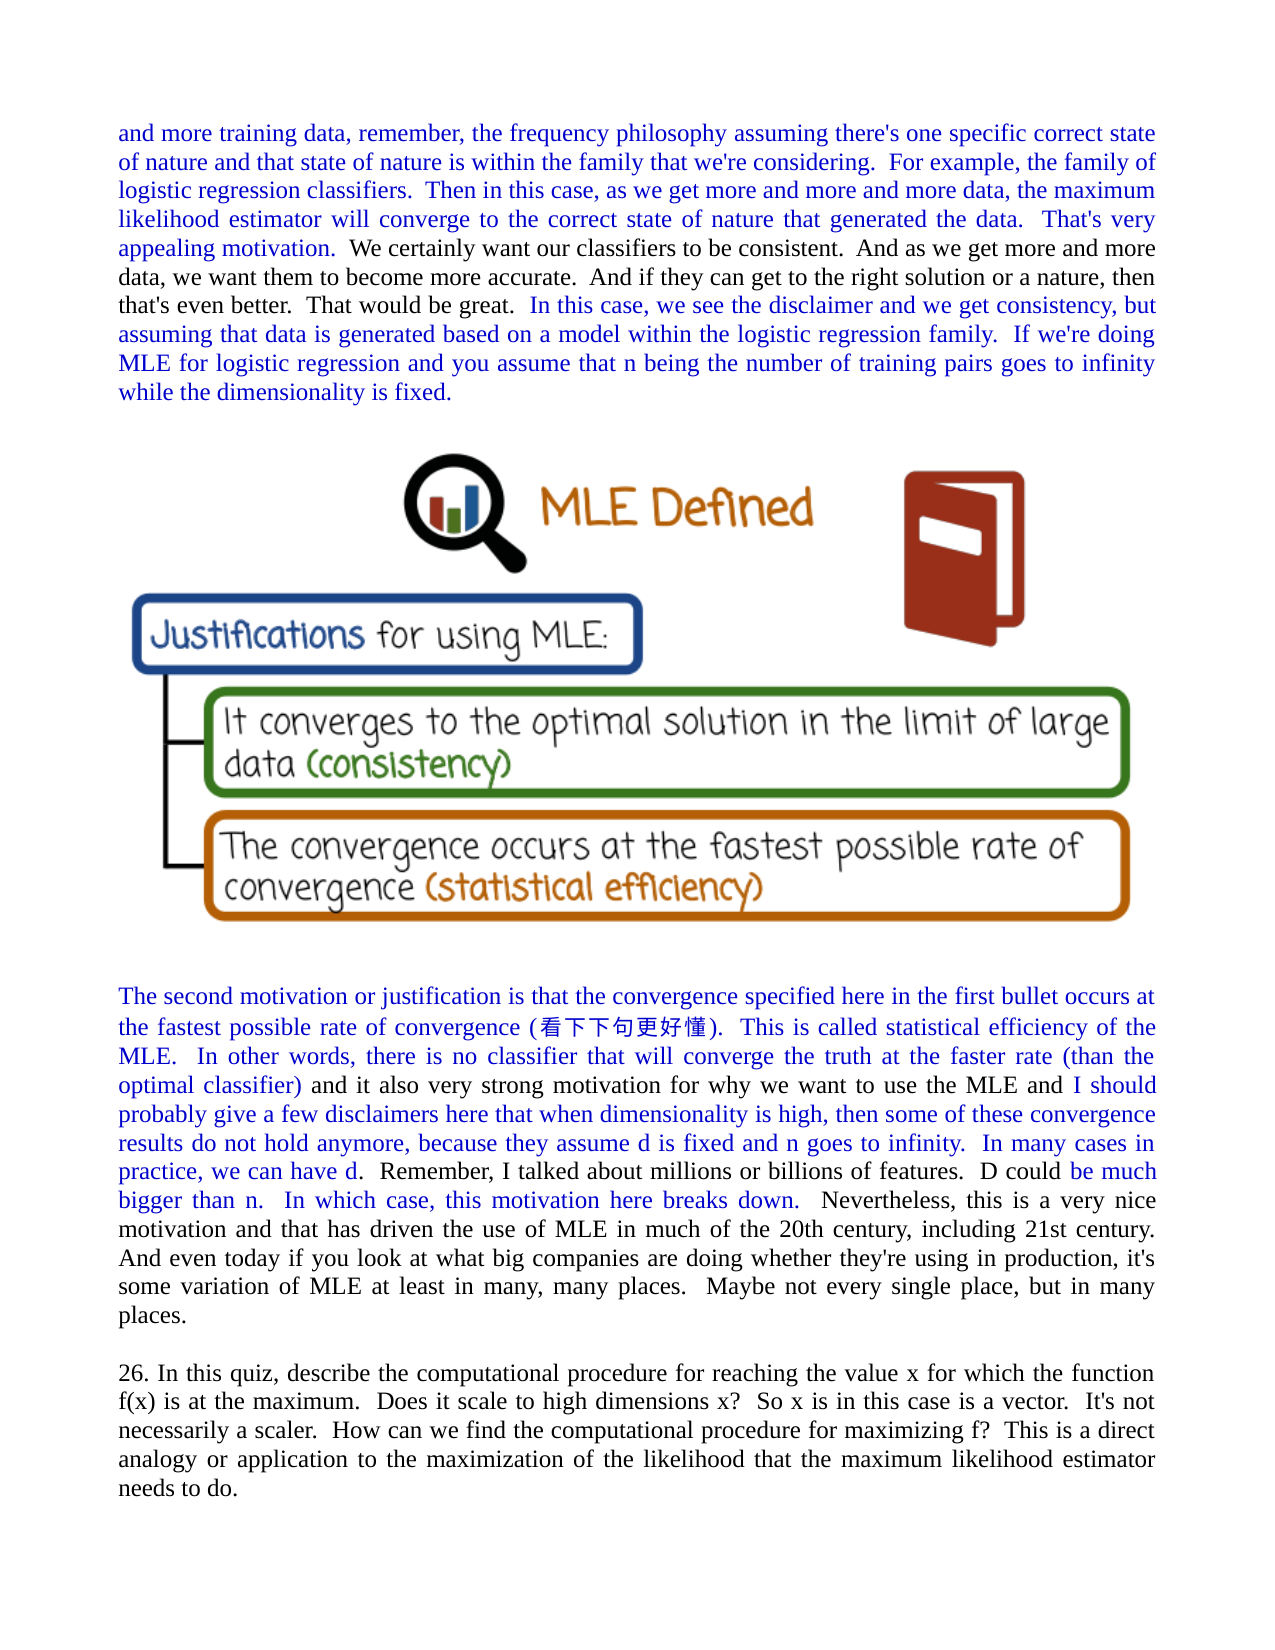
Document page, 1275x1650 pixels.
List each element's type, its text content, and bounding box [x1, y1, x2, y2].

text The second motivation or justification is that the convergence specified here in the first bullet occurs at the fastest possible rate of convergence (看下下句更好懂). This is called statistical efficiency of the MLE. In other words, there is no classifier that will converge the truth at the faster rate (than the optimal classifier) and it also very strong motivation for why we want to use the MLE and I should probably give a few disclaimers here that when dimensionality is high, then some of these convergence results do not hold anymore, because they assume d is fixed and n goes to infinity. In many cases in practice, we can have d. Remember, I talked about millions or billions of features. D could be much bigger than n. In which case, this motivation here breaks down. Nevertheless, this is a very nice motivation and that has driven the use of MLE in much of the 20th century, including 21st century. And even today if you look at what big companies are doing whether they're using in production, it's some variation of MLE at least in many, many places. Maybe not every single place, but in many places. [118, 981, 1157, 1329]
text 26. In this quiz, describe the computational procedure for reaching the value x for which the function f(x) is at the maximum. Does it scale to high dimensions x? So x is in this case is a vector. It's not necessarily a scaler. How can we find the computational procedure for maximizing f? This is a direct analogy or application to the maximization of the likelihood that the maximum likelihood estimator needs to do. [118, 1358, 1157, 1501]
text and more training data, remember, the frequency philosophy assuming there's one specific correct state of nature and that state of nature is within the family that we're considering. For example, the family of logistic regression classifiers. Then in this case, as we get more and more and more data, the maximum likelihood estimator will converge to the correct state of nature that generated the data. That's very appealing motivation. We certainly want our classifiers to be consistent. And as we get more and more data, we want them to become more accurate. And if they can get to the right solution or a nature, then that's even better. That would be great. In this case, we see the disclaimer and we get consistency, but assuming that data is generated based on a model within the logistic regression family. If we're doing MLE for logistic regression and you assume that n being the number of training pairs goes to infinity while the dimensionality is fixed. [118, 118, 1157, 406]
picture [118, 434, 1157, 953]
